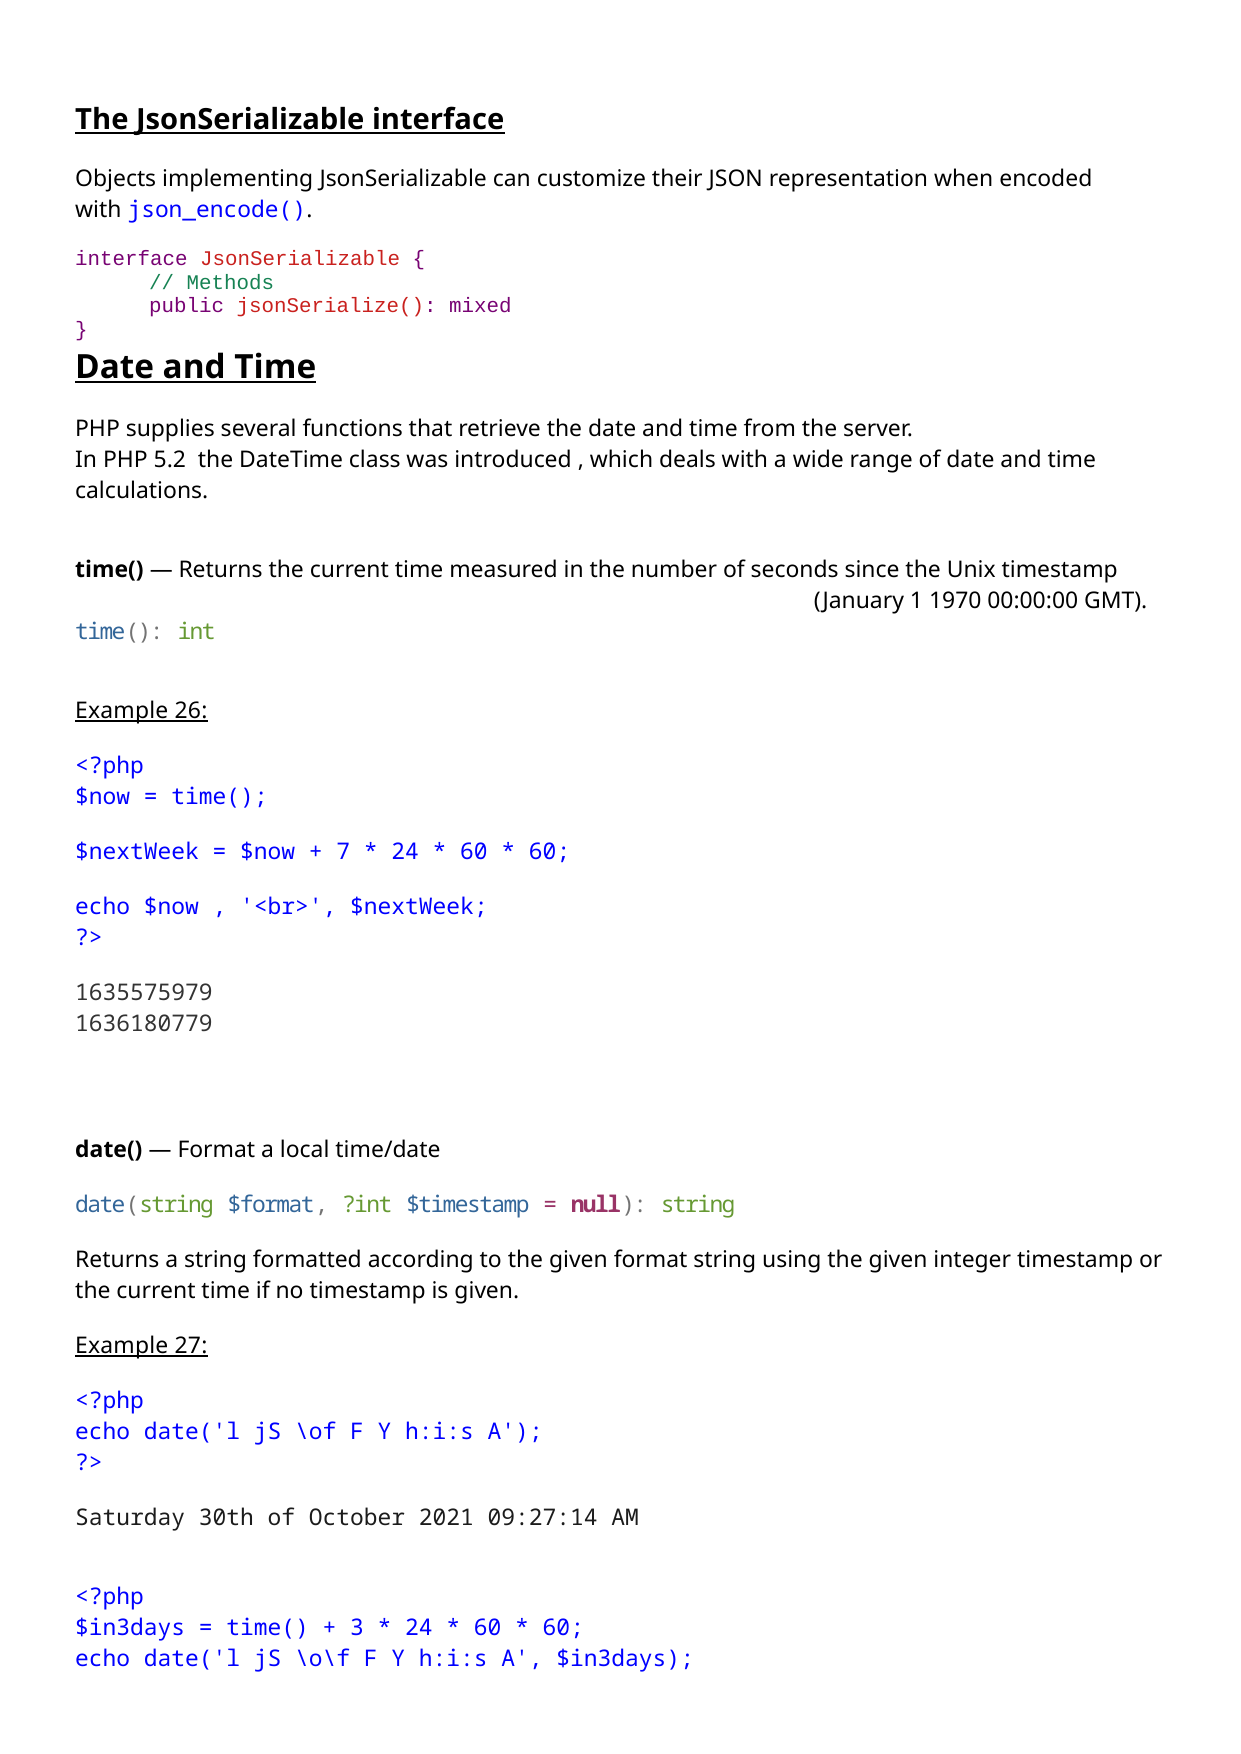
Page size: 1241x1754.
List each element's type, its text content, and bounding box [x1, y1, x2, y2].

text $in3days = time() + 3 * 24 * 60 * 60; [75, 1611, 1166, 1642]
text public jsonSerialize(): mixed [75, 295, 1166, 319]
text time() — Returns the current time measured in the number of seconds since the Unix timestamp [75, 553, 1166, 584]
text echo date('l jS \of F Y h:i:s A'); [75, 1415, 1166, 1446]
text Date and Time [75, 343, 1166, 388]
text date(string $format, ?int $timestamp = null): string [75, 1188, 1166, 1219]
text Example 27: [75, 1329, 1166, 1360]
text $nextWeek = $now + 7 * 24 * 60 * 60; [75, 835, 1166, 866]
text ?> [75, 1446, 1166, 1478]
text Returns a string formatted according to the given format string using the given integer timestamp or the current time if no timestamp is given. [75, 1243, 1166, 1305]
text interface JsonSerializable { [75, 248, 1166, 272]
text echo date('l jS \o\f F Y h:i:s A', $in3days); [75, 1642, 1166, 1673]
subtitle The JsonSerializable interface [75, 99, 1166, 138]
text In PHP 5.2 the DateTime class was introduced , which deals with a wide range of date and time calculations. [75, 443, 1166, 506]
text 1635575979 1636180779 [75, 976, 1166, 1038]
text (January 1 1970 00:00:00 GMT). [75, 584, 1166, 615]
text PHP supplies several functions that retrieve the date and time from the server. [75, 412, 1166, 443]
text <?php [75, 749, 1166, 780]
text $now = time(); [75, 780, 1166, 811]
text Saturday 30th of October 2021 09:27:14 AM [75, 1501, 1166, 1532]
text ?> [75, 921, 1166, 952]
text Example 26: [75, 694, 1166, 725]
text Objects implementing JsonSerializable can customize their JSON representation when encoded with json_encode(). [75, 162, 1166, 224]
text date() — Format a local time/date [75, 1133, 1166, 1164]
text echo $now , '<br>', $nextWeek; [75, 890, 1166, 921]
text // Methods [75, 272, 1166, 295]
text <?php [75, 1580, 1166, 1611]
text } [75, 319, 1166, 343]
text time(): int [75, 615, 1166, 647]
text <?php [75, 1384, 1166, 1415]
